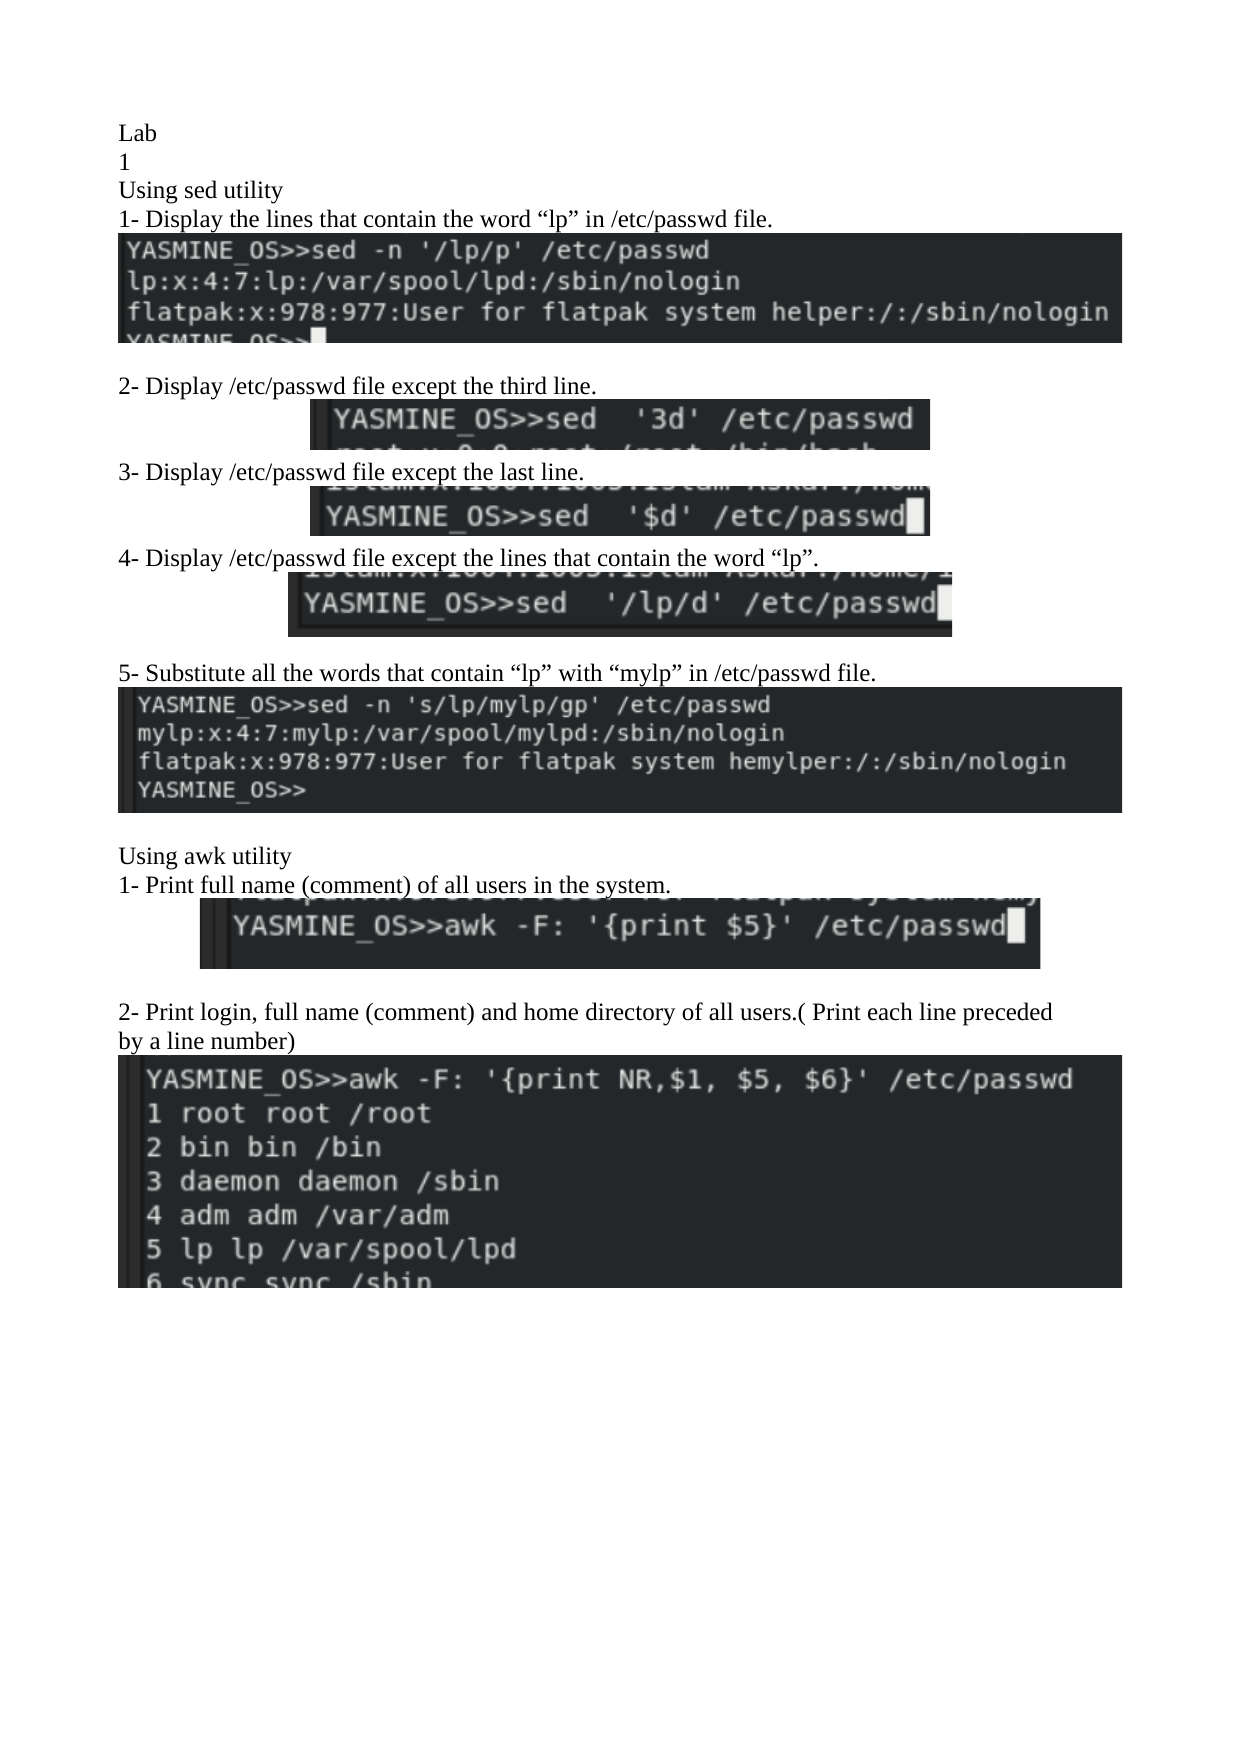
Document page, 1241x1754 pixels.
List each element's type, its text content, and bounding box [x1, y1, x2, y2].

text Using sed utility [118, 176, 1122, 204]
picture [310, 486, 931, 536]
text by a line number) [118, 1026, 1122, 1055]
text Using awk utility [118, 841, 1122, 870]
text 1 [118, 147, 1122, 176]
text Lab [118, 118, 1122, 147]
picture [118, 687, 1123, 813]
text 4- Display /etc/passwd file except the lines that contain the word “lp”. [118, 543, 1122, 572]
text 3- Display /etc/passwd file except the last line. [118, 457, 1122, 486]
picture [118, 233, 1123, 343]
text 2- Display /etc/passwd file except the third line. [118, 371, 1122, 400]
picture [118, 1055, 1123, 1288]
text 1- Print full name (comment) of all users in the system. [118, 870, 1122, 898]
picture [288, 572, 953, 637]
text 5- Substitute all the words that contain “lp” with “mylp” in /etc/passwd file. [118, 658, 1122, 687]
text 1- Display the lines that contain the word “lp” in /etc/passwd file. [118, 204, 1122, 233]
picture [199, 898, 1041, 969]
picture [310, 399, 931, 450]
text 2- Print login, full name (comment) and home directory of all users.( Print each line preceded [118, 997, 1122, 1026]
